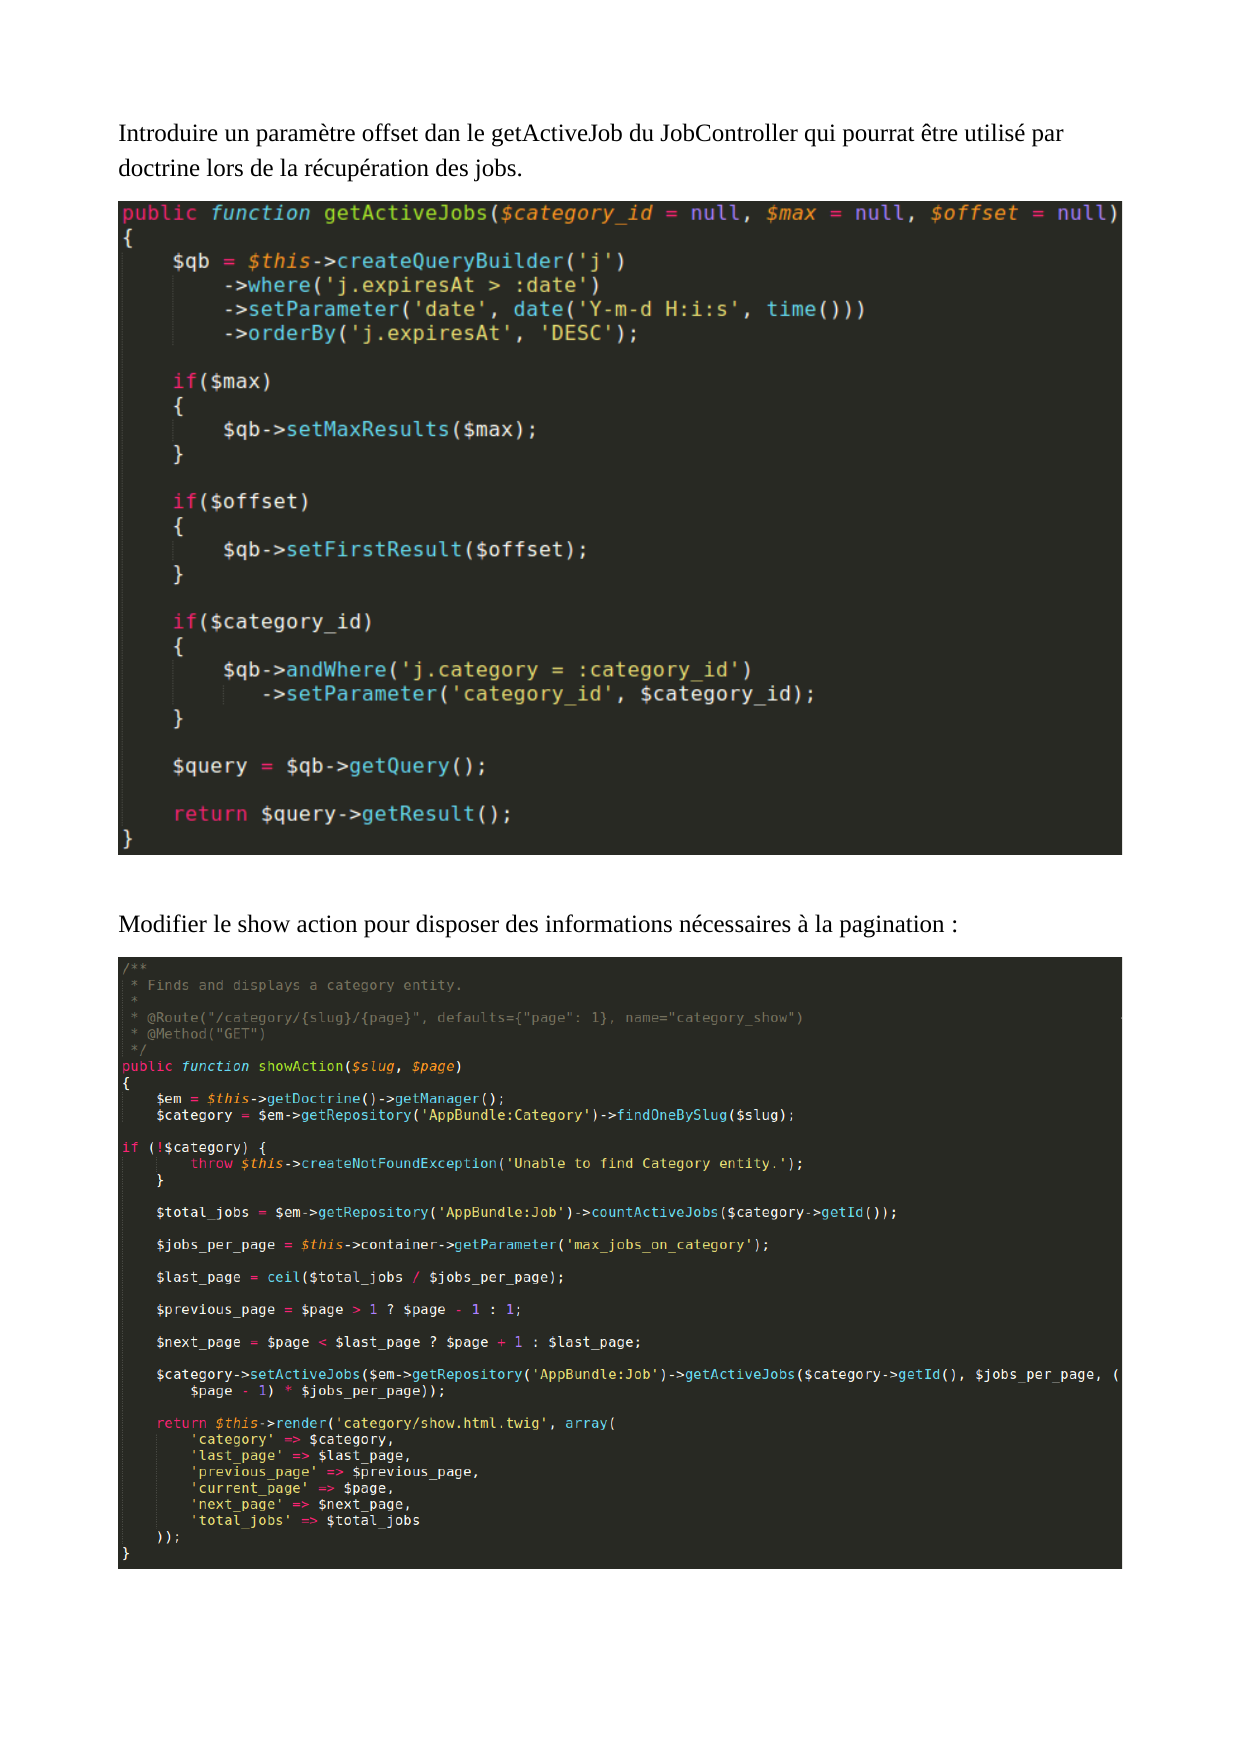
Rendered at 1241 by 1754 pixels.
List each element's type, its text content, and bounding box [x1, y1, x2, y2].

picture [118, 957, 1123, 1569]
text Modifier le show action pour disposer des informations nécessaires à la pagination : [118, 909, 1122, 937]
picture [118, 201, 1123, 855]
text Introduire un paramètre offset dan le getActiveJob du JobController qui pourrat être utilisé par doctrine lors de la récupération des jobs. [118, 118, 1122, 181]
